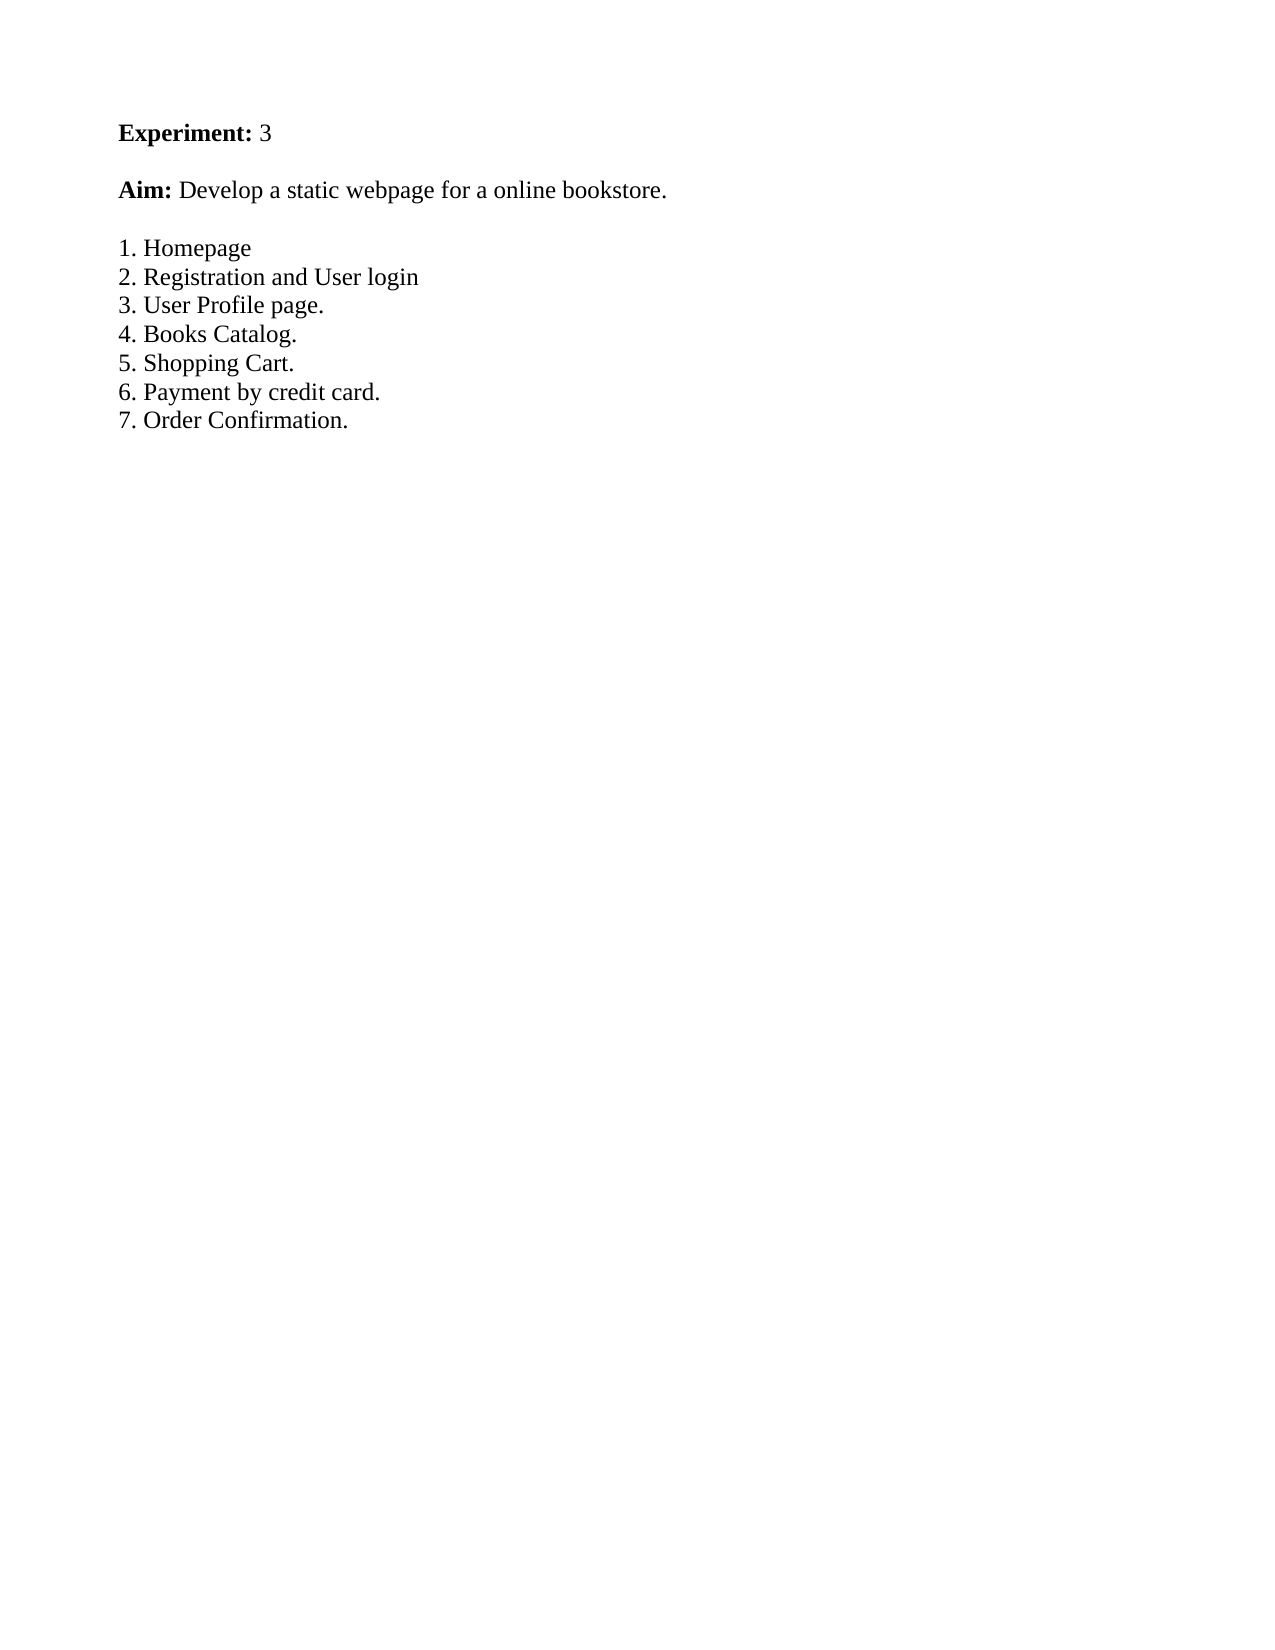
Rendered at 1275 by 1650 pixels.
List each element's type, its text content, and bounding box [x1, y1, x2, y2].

text 6. Payment by credit card. [118, 377, 1157, 406]
text Aim: Develop a static webpage for a online bookstore. [118, 176, 1157, 204]
text 2. Registration and User login [118, 262, 1157, 291]
text 5. Shopping Cart. [118, 348, 1157, 377]
text 4. Books Catalog. [118, 319, 1157, 348]
text 7. Order Confirmation. [118, 406, 1157, 434]
text 1. Homepage [118, 233, 1157, 262]
text 3. User Profile page. [118, 291, 1157, 319]
text Experiment: 3 [118, 118, 1157, 147]
